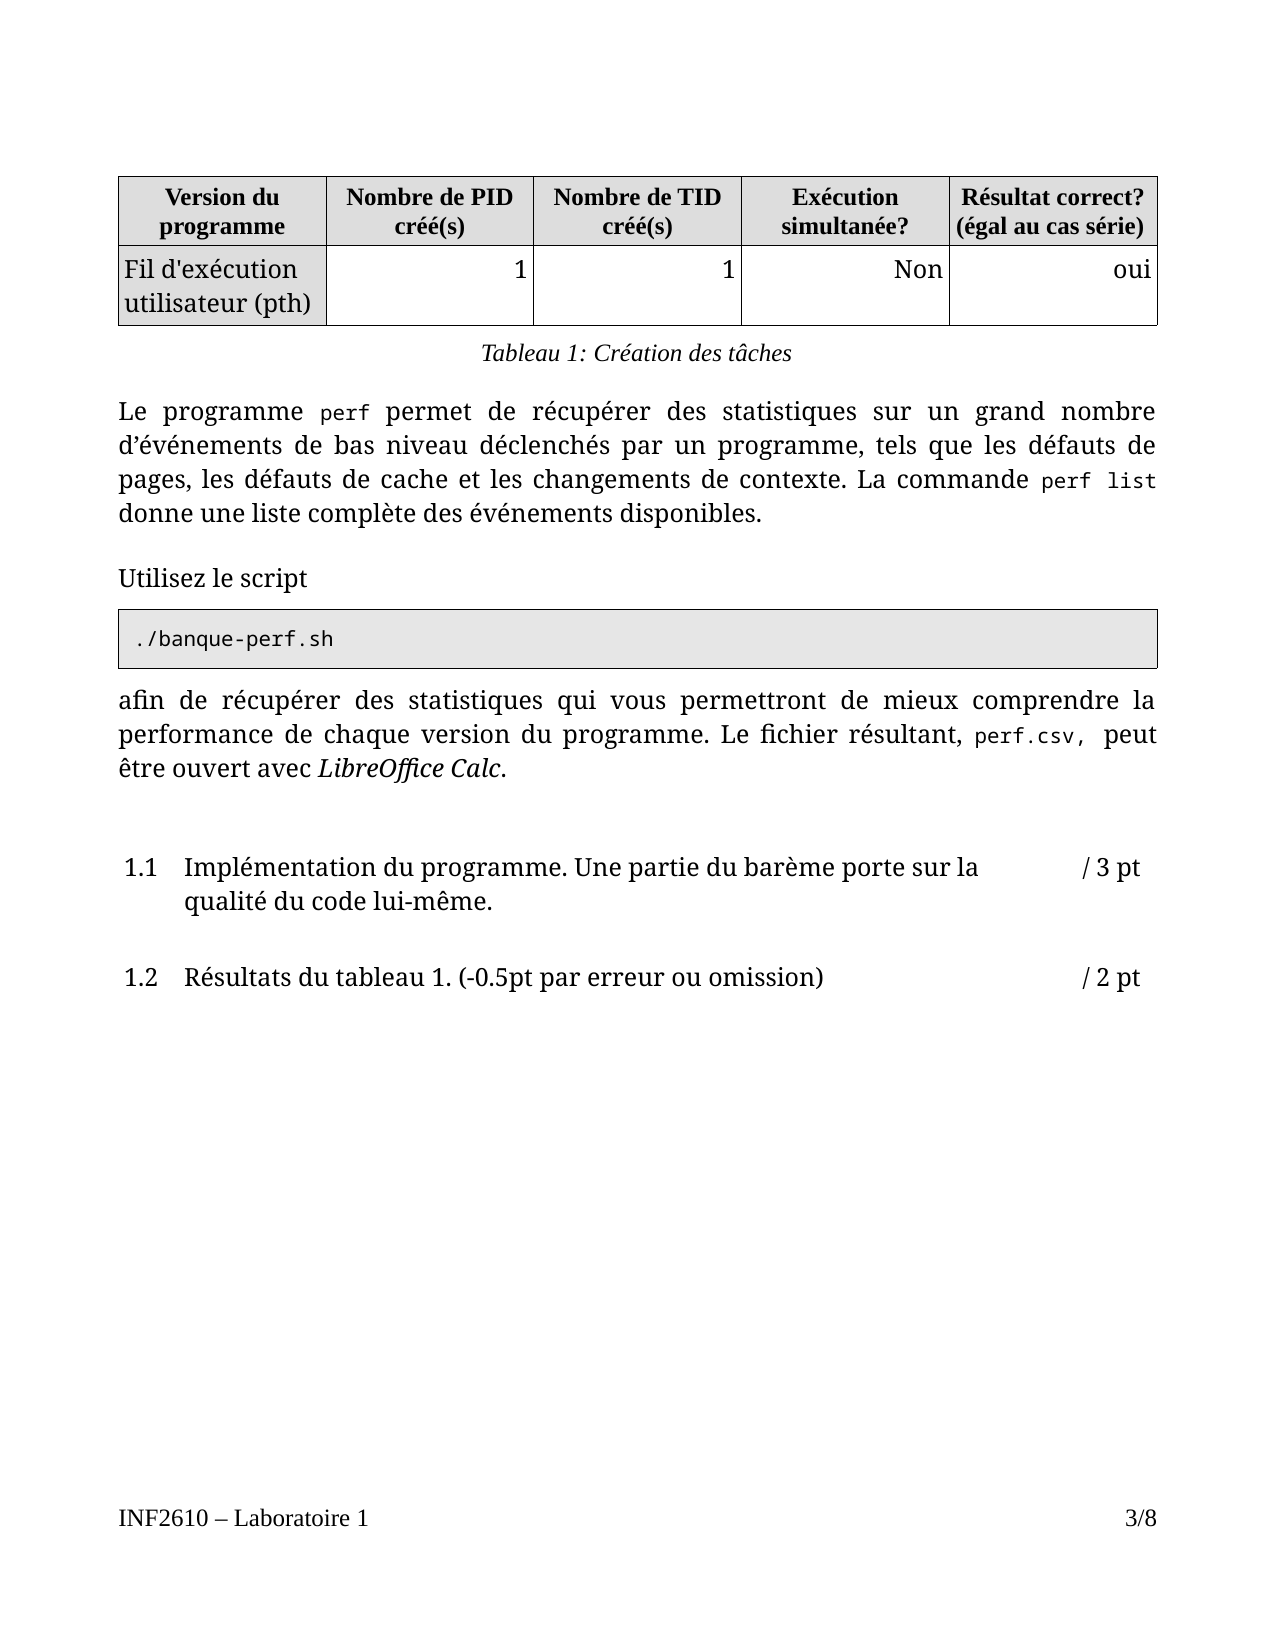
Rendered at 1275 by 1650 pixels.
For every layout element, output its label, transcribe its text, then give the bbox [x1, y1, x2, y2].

table_header Implémentation du programme. Une partie du barème porte sur la qualité du code lui-même. [118, 829, 1007, 938]
text afin de récupérer des statistiques qui vous permettront de mieux comprendre la performance de chaque version du programme. Le fichier résultant, perf.csv, peut être ouvert avec LibreOffice Calc. [118, 683, 1157, 785]
table_header Nombre de PID créé(s) [327, 177, 533, 245]
table_header Version du programme [119, 177, 326, 245]
table_cell [1008, 939, 1077, 1014]
table_cell / 2 pt [1077, 939, 1158, 1014]
table_header [1008, 829, 1077, 938]
table_cell Résultats du tableau 1. (-0.5pt par erreur ou omission) [118, 939, 1007, 1014]
table_cell Fil d'exécution utilisateur (pth) [119, 246, 326, 325]
text Le programme perf permet de récupérer des statistiques sur un grand nombre d’événements de bas niveau déclenchés par un programme, tels que les défauts de pages, les défauts de cache et les changements de contexte. La commande perf list donne une liste complète des événements disponibles. [118, 394, 1157, 530]
table_header Nombre de TID créé(s) [534, 177, 741, 245]
table_header Exécution simultanée? [742, 177, 949, 245]
table_cell oui [950, 246, 1157, 325]
table_cell 1 [534, 246, 741, 325]
table_cell 1 [327, 246, 533, 325]
text Utilisez le script [118, 560, 1157, 594]
table_header Résultat correct? (égal au cas série) [950, 177, 1157, 245]
table_header / 3 pt [1077, 829, 1158, 938]
text ./banque-perf.sh [119, 610, 1157, 668]
table_cell Non [742, 246, 949, 325]
text Tableau 1: Création des tâches [118, 338, 1157, 366]
